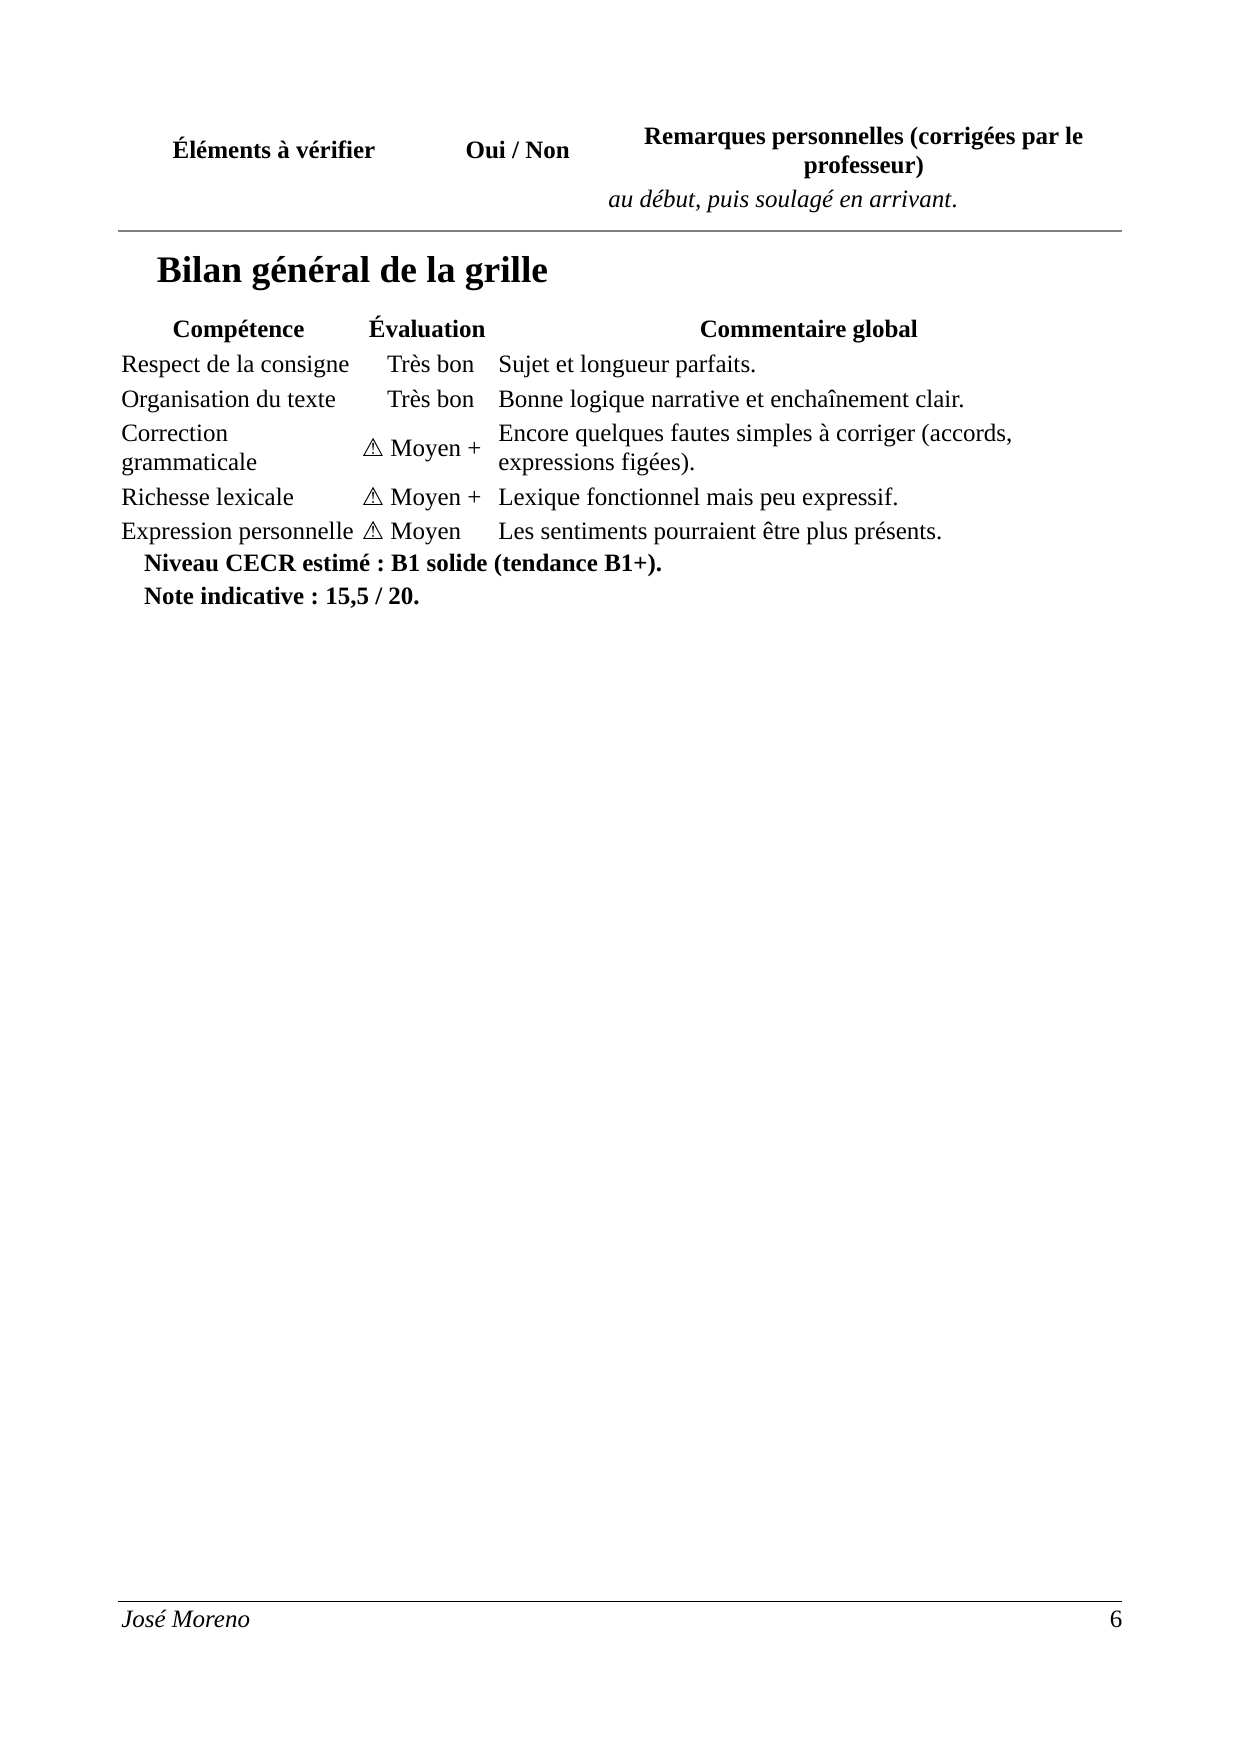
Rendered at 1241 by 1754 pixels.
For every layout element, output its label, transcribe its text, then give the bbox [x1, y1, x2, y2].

table_cell Encore quelques fautes simples à corriger (accords, expressions figées). [495, 415, 1122, 479]
table_cell [430, 181, 605, 216]
table_cell Correction grammaticale [118, 415, 359, 479]
table_cell Sujet et longueur parfaits. [495, 346, 1122, 381]
table_cell Organisation du texte [118, 381, 359, 415]
text 🔹 Niveau CECR estimé : B1 solide (tendance B1+). 🔹 Note indicative : 15,5 / 20. [118, 548, 1122, 610]
table_header Éléments à vérifier [118, 118, 429, 181]
table_header Oui / Non [430, 118, 605, 181]
table_cell Expression personnelle [118, 513, 359, 548]
table_header Évaluation [359, 312, 495, 346]
table_cell Respect de la consigne [118, 346, 359, 381]
table_cell Les sentiments pourraient être plus présents. [495, 513, 1122, 548]
table_cell Lexique fonctionnel mais peu expressif. [495, 479, 1122, 513]
table_header Commentaire global [495, 312, 1122, 346]
table_cell Richesse lexicale [118, 479, 359, 513]
table_cell Bonne logique narrative et enchaînement clair. [495, 381, 1122, 415]
table_header Compétence [118, 312, 359, 346]
subtitle 🧩 Bilan général de la grille [118, 247, 1122, 291]
table_cell ⚠️ Moyen + [359, 415, 495, 479]
table_header Remarques personnelles (corrigées par le professeur) [605, 118, 1122, 181]
table_cell ✅ Très bon [359, 346, 495, 381]
table_cell ⚠️ Moyen + [359, 479, 495, 513]
table_cell ⚠️ Moyen [359, 513, 495, 548]
table_cell au début, puis soulagé en arrivant. [605, 181, 1122, 216]
table_cell ✅ Très bon [359, 381, 495, 415]
table_cell [118, 181, 429, 216]
